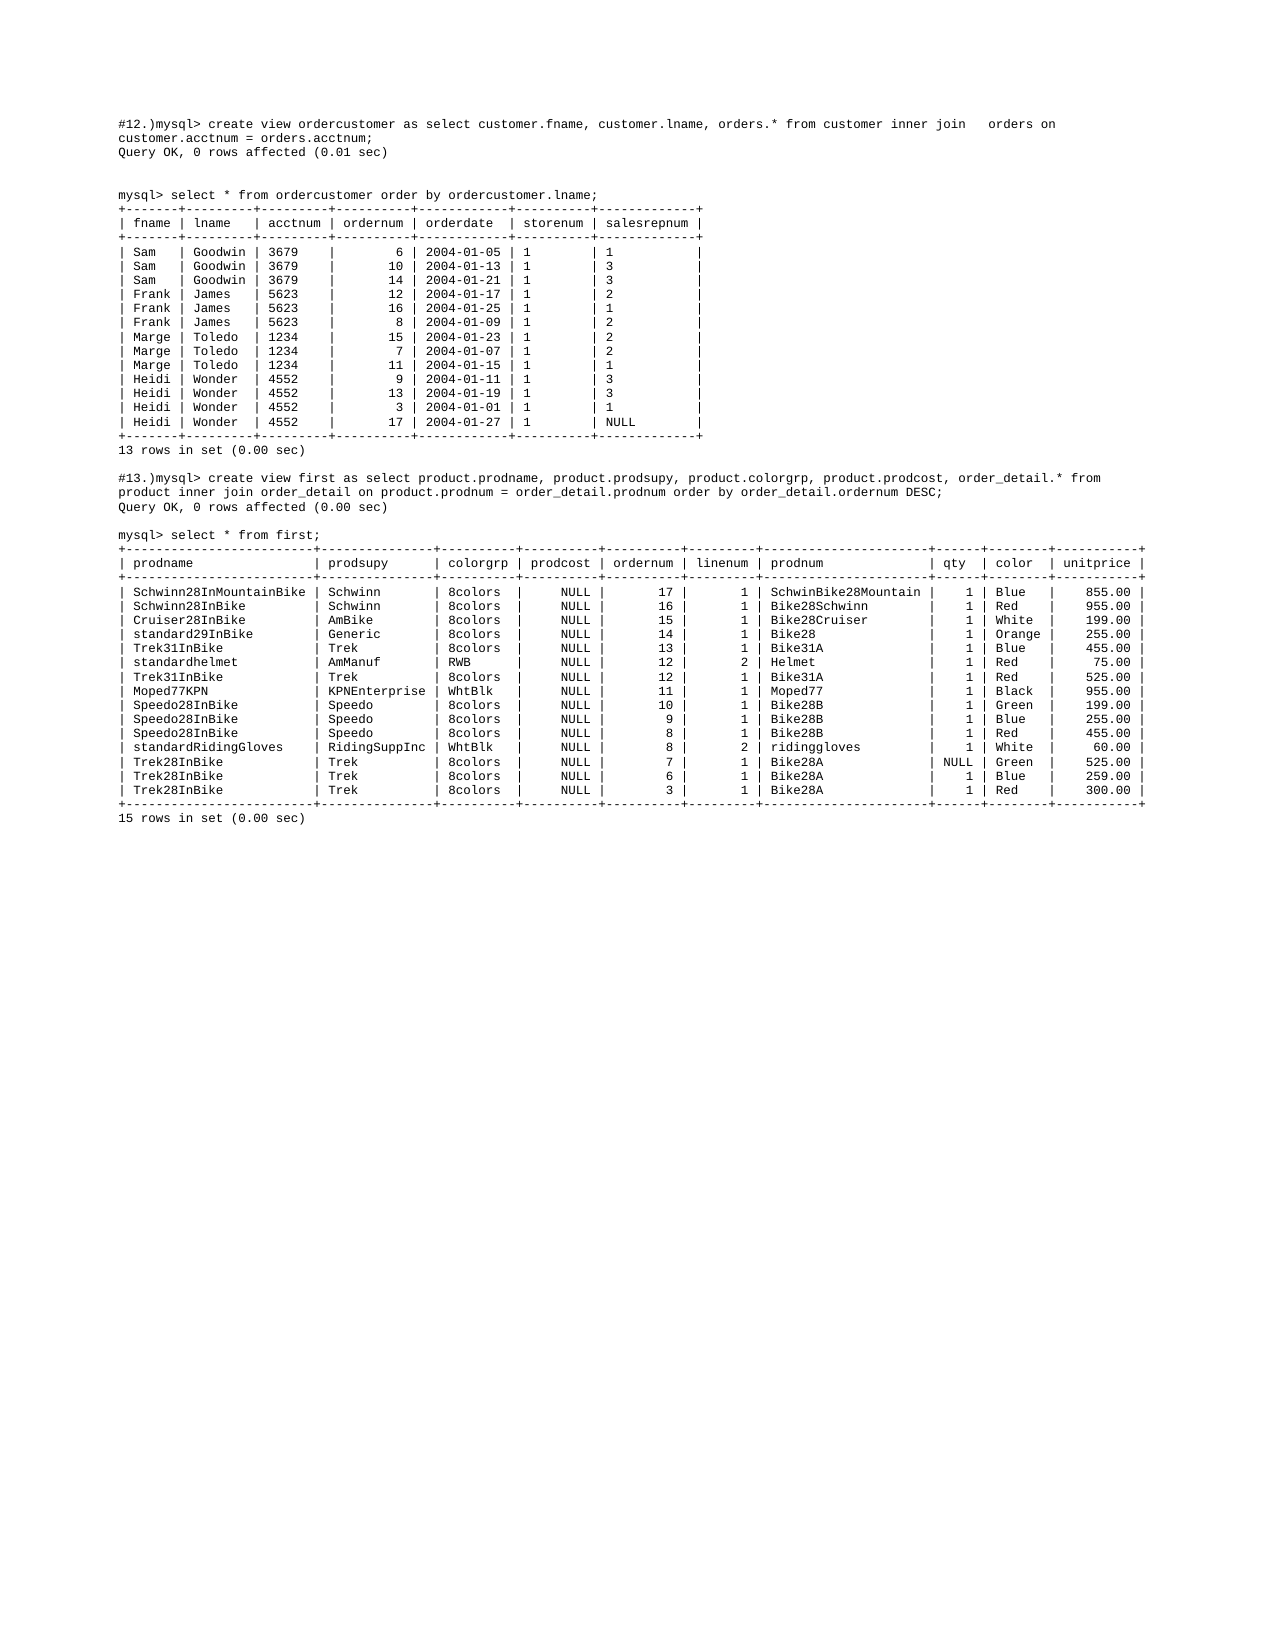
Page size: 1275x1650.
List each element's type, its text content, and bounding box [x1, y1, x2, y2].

text | Trek28InBike | Trek | 8colors | NULL | 3 | 1 | Bike28A | 1 | Red | 300.00 | [118, 784, 1157, 798]
text | Speedo28InBike | Speedo | 8colors | NULL | 10 | 1 | Bike28B | 1 | Green | 199.00 | [118, 699, 1157, 713]
text mysql> select * from ordercustomer order by ordercustomer.lname; [118, 189, 1157, 203]
text +-------+---------+---------+----------+------------+----------+-------------+ [118, 231, 1157, 246]
text | Sam | Goodwin | 3679 | 10 | 2004-01-13 | 1 | 3 | [118, 260, 1157, 274]
text #13.)mysql> create view first as select product.prodname, product.prodsupy, product.colorgrp, product.prodcost, order_detail.* from product inner join order_detail on product.prodnum = order_detail.prodnum order by order_detail.ordernum DESC; [118, 472, 1157, 501]
text +-------+---------+---------+----------+------------+----------+-------------+ [118, 203, 1157, 217]
text | standard29InBike | Generic | 8colors | NULL | 14 | 1 | Bike28 | 1 | Orange | 255.00 | [118, 628, 1157, 642]
text | Marge | Toledo | 1234 | 15 | 2004-01-23 | 1 | 2 | [118, 331, 1157, 345]
text | Speedo28InBike | Speedo | 8colors | NULL | 9 | 1 | Bike28B | 1 | Blue | 255.00 | [118, 713, 1157, 727]
text Query OK, 0 rows affected (0.01 sec) [118, 146, 1157, 161]
text 15 rows in set (0.00 sec) [118, 812, 1157, 826]
text | Moped77KPN | KPNEnterprise | WhtBlk | NULL | 11 | 1 | Moped77 | 1 | Black | 955.00 | [118, 685, 1157, 699]
text #12.)mysql> create view ordercustomer as select customer.fname, customer.lname, orders.* from customer inner join orders on customer.acctnum = orders.acctnum; [118, 118, 1157, 146]
text | Schwinn28InMountainBike | Schwinn | 8colors | NULL | 17 | 1 | SchwinBike28Mountain | 1 | Blue | 855.00 | [118, 586, 1157, 600]
text | Cruiser28InBike | AmBike | 8colors | NULL | 15 | 1 | Bike28Cruiser | 1 | White | 199.00 | [118, 614, 1157, 628]
text | Heidi | Wonder | 4552 | 9 | 2004-01-11 | 1 | 3 | [118, 373, 1157, 387]
text | fname | lname | acctnum | ordernum | orderdate | storenum | salesrepnum | [118, 217, 1157, 231]
text mysql> select * from first; [118, 529, 1157, 543]
text | Speedo28InBike | Speedo | 8colors | NULL | 8 | 1 | Bike28B | 1 | Red | 455.00 | [118, 727, 1157, 741]
text | standardRidingGloves | RidingSuppInc | WhtBlk | NULL | 8 | 2 | ridinggloves | 1 | White | 60.00 | [118, 741, 1157, 756]
text +-------------------------+---------------+----------+----------+----------+---------+----------------------+------+--------+-----------+ [118, 571, 1157, 586]
text | Trek31InBike | Trek | 8colors | NULL | 13 | 1 | Bike31A | 1 | Blue | 455.00 | [118, 642, 1157, 656]
text | Frank | James | 5623 | 8 | 2004-01-09 | 1 | 2 | [118, 316, 1157, 331]
text +-------------------------+---------------+----------+----------+----------+---------+----------------------+------+--------+-----------+ [118, 798, 1157, 812]
text | Trek28InBike | Trek | 8colors | NULL | 6 | 1 | Bike28A | 1 | Blue | 259.00 | [118, 770, 1157, 784]
text | Sam | Goodwin | 3679 | 6 | 2004-01-05 | 1 | 1 | [118, 246, 1157, 260]
text Query OK, 0 rows affected (0.00 sec) [118, 501, 1157, 515]
text 13 rows in set (0.00 sec) [118, 444, 1157, 458]
text | Heidi | Wonder | 4552 | 3 | 2004-01-01 | 1 | 1 | [118, 401, 1157, 416]
text | Schwinn28InBike | Schwinn | 8colors | NULL | 16 | 1 | Bike28Schwinn | 1 | Red | 955.00 | [118, 600, 1157, 614]
text | Heidi | Wonder | 4552 | 17 | 2004-01-27 | 1 | NULL | [118, 416, 1157, 430]
text | Heidi | Wonder | 4552 | 13 | 2004-01-19 | 1 | 3 | [118, 387, 1157, 401]
text | Frank | James | 5623 | 12 | 2004-01-17 | 1 | 2 | [118, 288, 1157, 302]
text | standardhelmet | AmManuf | RWB | NULL | 12 | 2 | Helmet | 1 | Red | 75.00 | [118, 656, 1157, 671]
text +-------+---------+---------+----------+------------+----------+-------------+ [118, 430, 1157, 444]
text | Frank | James | 5623 | 16 | 2004-01-25 | 1 | 1 | [118, 302, 1157, 316]
text | Marge | Toledo | 1234 | 11 | 2004-01-15 | 1 | 1 | [118, 359, 1157, 373]
text | Trek28InBike | Trek | 8colors | NULL | 7 | 1 | Bike28A | NULL | Green | 525.00 | [118, 756, 1157, 770]
text +-------------------------+---------------+----------+----------+----------+---------+----------------------+------+--------+-----------+ [118, 543, 1157, 557]
text | Sam | Goodwin | 3679 | 14 | 2004-01-21 | 1 | 3 | [118, 274, 1157, 288]
text | Marge | Toledo | 1234 | 7 | 2004-01-07 | 1 | 2 | [118, 345, 1157, 359]
text | Trek31InBike | Trek | 8colors | NULL | 12 | 1 | Bike31A | 1 | Red | 525.00 | [118, 671, 1157, 685]
text | prodname | prodsupy | colorgrp | prodcost | ordernum | linenum | prodnum | qty | color | unitprice | [118, 557, 1157, 571]
